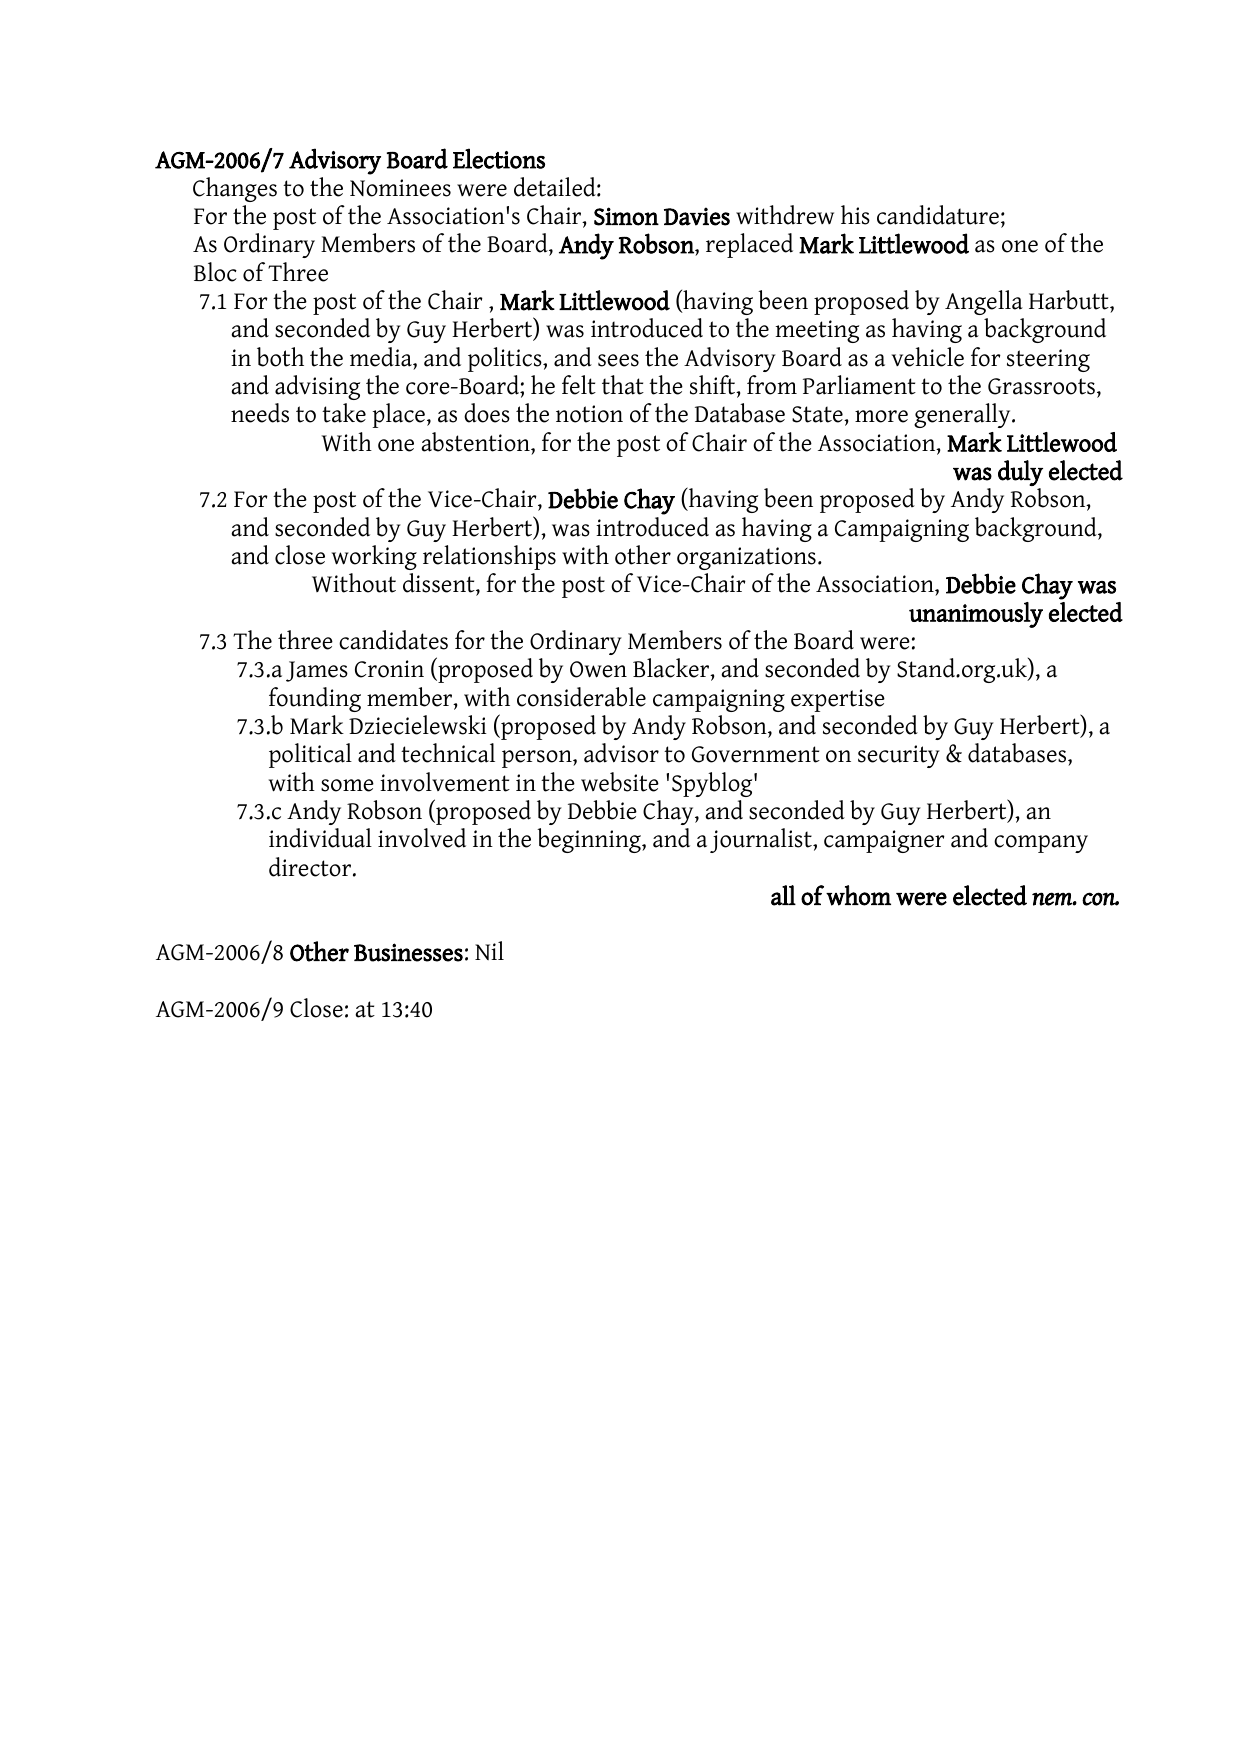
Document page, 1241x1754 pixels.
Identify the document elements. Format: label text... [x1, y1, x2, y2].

list For the post of the Chair , Mark Littlewood (having been proposed by Angella Harbutt, and seconded by Guy Herbert) was introduced to the meeting as having a background in both the media, and politics, and sees the Advisory Board as a vehicle for steering and advising the core-Board; he felt that the shift, from Parliament to the Grassroots, needs to take place, as does the notion of the Database State, more generally. [193, 288, 1122, 430]
list Close: at 13:40 [156, 996, 1037, 1024]
list Advisory Board Elections [156, 146, 1122, 175]
list For the post of the Vice-Chair, Debbie Chay (having been proposed by Andy Robson, and seconded by Guy Herbert), was introduced as having a Campaigning background, and close working relationships with other organizations. [193, 486, 1122, 571]
list With one abstention, for the post of Chair of the Association, Mark Littlewood was duly elected [193, 430, 1122, 486]
text Changes to the Nominees were detailed: [118, 175, 1122, 203]
list all of whom were elected nem. con. [231, 883, 1122, 911]
list As Ordinary Members of the Board, Andy Robson, replaced Mark Littlewood as one of the Bloc of Three [156, 231, 1122, 288]
list Other Businesses: Nil [156, 939, 1122, 967]
list Mark Dziecielewski (proposed by Andy Robson, and seconded by Guy Herbert), a political and technical person, advisor to Government on security & databases, with some involvement in the website 'Spyblog' [231, 713, 1122, 798]
list For the post of the Association's Chair, Simon Davies withdrew his candidature; [156, 203, 1122, 231]
list Andy Robson (proposed by Debbie Chay, and seconded by Guy Herbert), an individual involved in the beginning, and a journalist, campaigner and company director. [231, 798, 1122, 883]
list The three candidates for the Ordinary Members of the Board were: [193, 628, 1122, 656]
list Without dissent, for the post of Vice-Chair of the Association, Debbie Chay was unanimously elected [193, 571, 1122, 628]
list James Cronin (proposed by Owen Blacker, and seconded by Stand.org.uk), a founding member, with considerable campaigning expertise [231, 656, 1122, 713]
